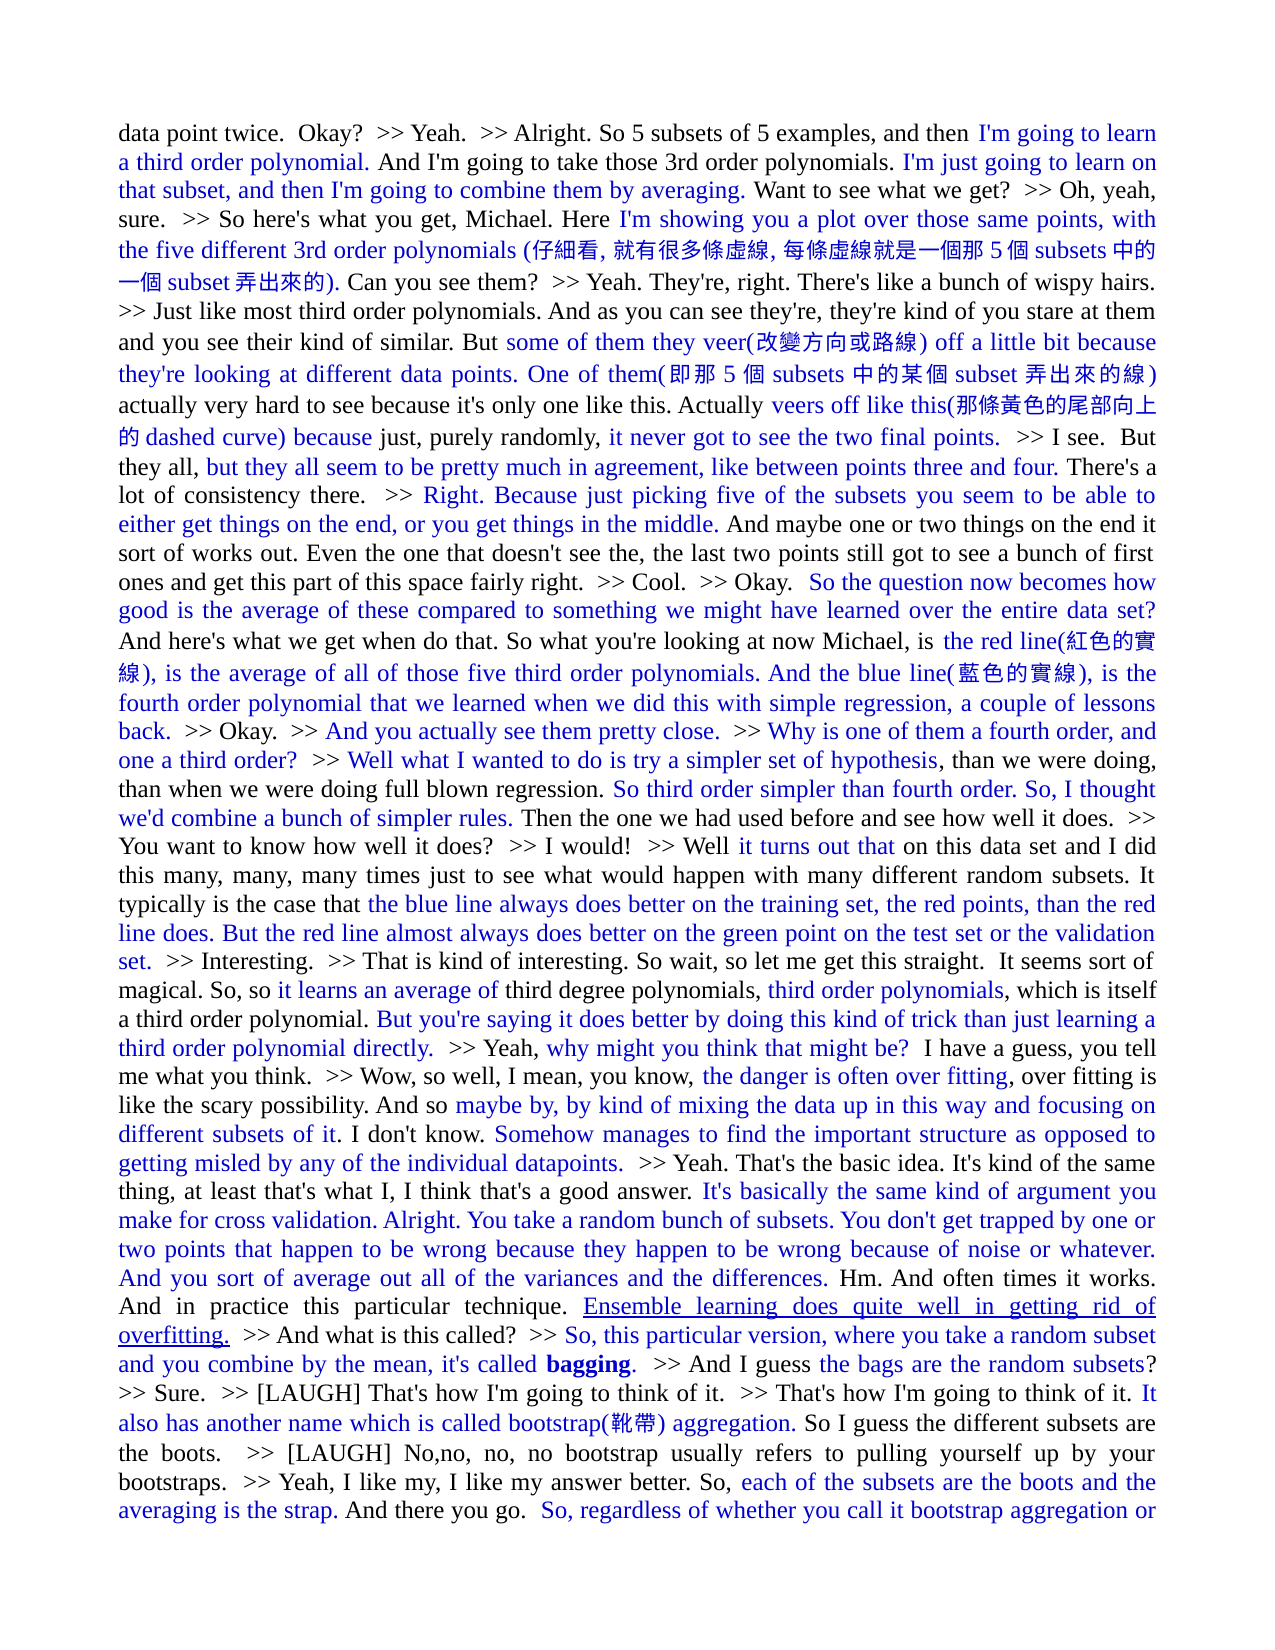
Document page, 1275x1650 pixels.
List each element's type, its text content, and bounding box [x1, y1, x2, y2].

text data point twice. Okay? >> Yeah. >> Alright. So 5 subsets of 5 examples, and then I'm going to learn a third order polynomial. And I'm going to take those 3rd order polynomials. I'm just going to learn on that subset, and then I'm going to combine them by averaging. Want to see what we get? >> Oh, yeah, sure. >> So here's what you get, Michael. Here I'm showing you a plot over those same points, with the five different 3rd order polynomials (仔細看, 就有很多條虛線, 每條虛線就是一個那5個subsets中的一個subset弄出來的). Can you see them? >> Yeah. They're, right. There's like a bunch of wispy hairs. >> Just like most third order polynomials. And as you can see they're, they're kind of you stare at them and you see their kind of similar. But some of them they veer(改變方向或路線) off a little bit because they're looking at different data points. One of them(即那5個subsets中的某個subset弄出來的線) actually very hard to see because it's only one like this. Actually veers off like this(那條黃色的尾部向上的dashed curve) because just, purely randomly, it never got to see the two final points. >> I see. But they all, but they all seem to be pretty much in agreement, like between points three and four. There's a lot of consistency there. >> Right. Because just picking five of the subsets you seem to be able to either get things on the end, or you get things in the middle. And maybe one or two things on the end it sort of works out. Even the one that doesn't see the, the last two points still got to see a bunch of first ones and get this part of this space fairly right. >> Cool. >> Okay. So the question now becomes how good is the average of these compared to something we might have learned over the entire data set? And here's what we get when do that. So what you're looking at now Michael, is the red line(紅色的實線), is the average of all of those five third order polynomials. And the blue line(藍色的實線), is the fourth order polynomial that we learned when we did this with simple regression, a couple of lessons back. >> Okay. >> And you actually see them pretty close. >> Why is one of them a fourth order, and one a third order? >> Well what I wanted to do is try a simpler set of hypothesis, than we were doing, than when we were doing full blown regression. So third order simpler than fourth order. So, I thought we'd combine a bunch of simpler rules. Then the one we had used before and see how well it does. >> You want to know how well it does? >> I would! >> Well it turns out that on this data set and I did this many, many, many times just to see what would happen with many different random subsets. It typically is the case that the blue line always does better on the training set, the red points, than the red line does. But the red line almost always does better on the green point on the test set or the validation set. >> Interesting. >> That is kind of interesting. So wait, so let me get this straight. It seems sort of magical. So, so it learns an average of third degree polynomials, third order polynomials, which is itself a third order polynomial. But you're saying it does better by doing this kind of trick than just learning a third order polynomial directly. >> Yeah, why might you think that might be? I have a guess, you tell me what you think. >> Wow, so well, I mean, you know, the danger is often over fitting, over fitting is like the scary possibility. And so maybe by, by kind of mixing the data up in this way and focusing on different subsets of it. I don't know. Somehow manages to find the important structure as opposed to getting misled by any of the individual datapoints. >> Yeah. That's the basic idea. It's kind of the same thing, at least that's what I, I think that's a good answer. It's basically the same kind of argument you make for cross validation. Alright. You take a random bunch of subsets. You don't get trapped by one or two points that happen to be wrong because they happen to be wrong because of noise or whatever. And you sort of average out all of the variances and the differences. Hm. And often times it works. And in practice this particular technique. Ensemble learning does quite well in getting rid of overfitting. >> And what is this called? >> So, this particular version, where you take a random subset and you combine by the mean, it's called bagging. >> And I guess the bags are the random subsets? >> Sure. >> [LAUGH] That's how I'm going to think of it. >> That's how I'm going to think of it. It also has another name which is called bootstrap(靴帶) aggregation. So I guess the different subsets are the boots. >> [LAUGH] No,no, no, no bootstrap usually refers to pulling yourself up by your bootstraps. >> Yeah, I like my, I like my answer better. So, each of the subsets are the boots and the averaging is the strap. And there you go. So, regardless of whether you call it bootstrap aggregation or [118, 118, 1157, 1524]
